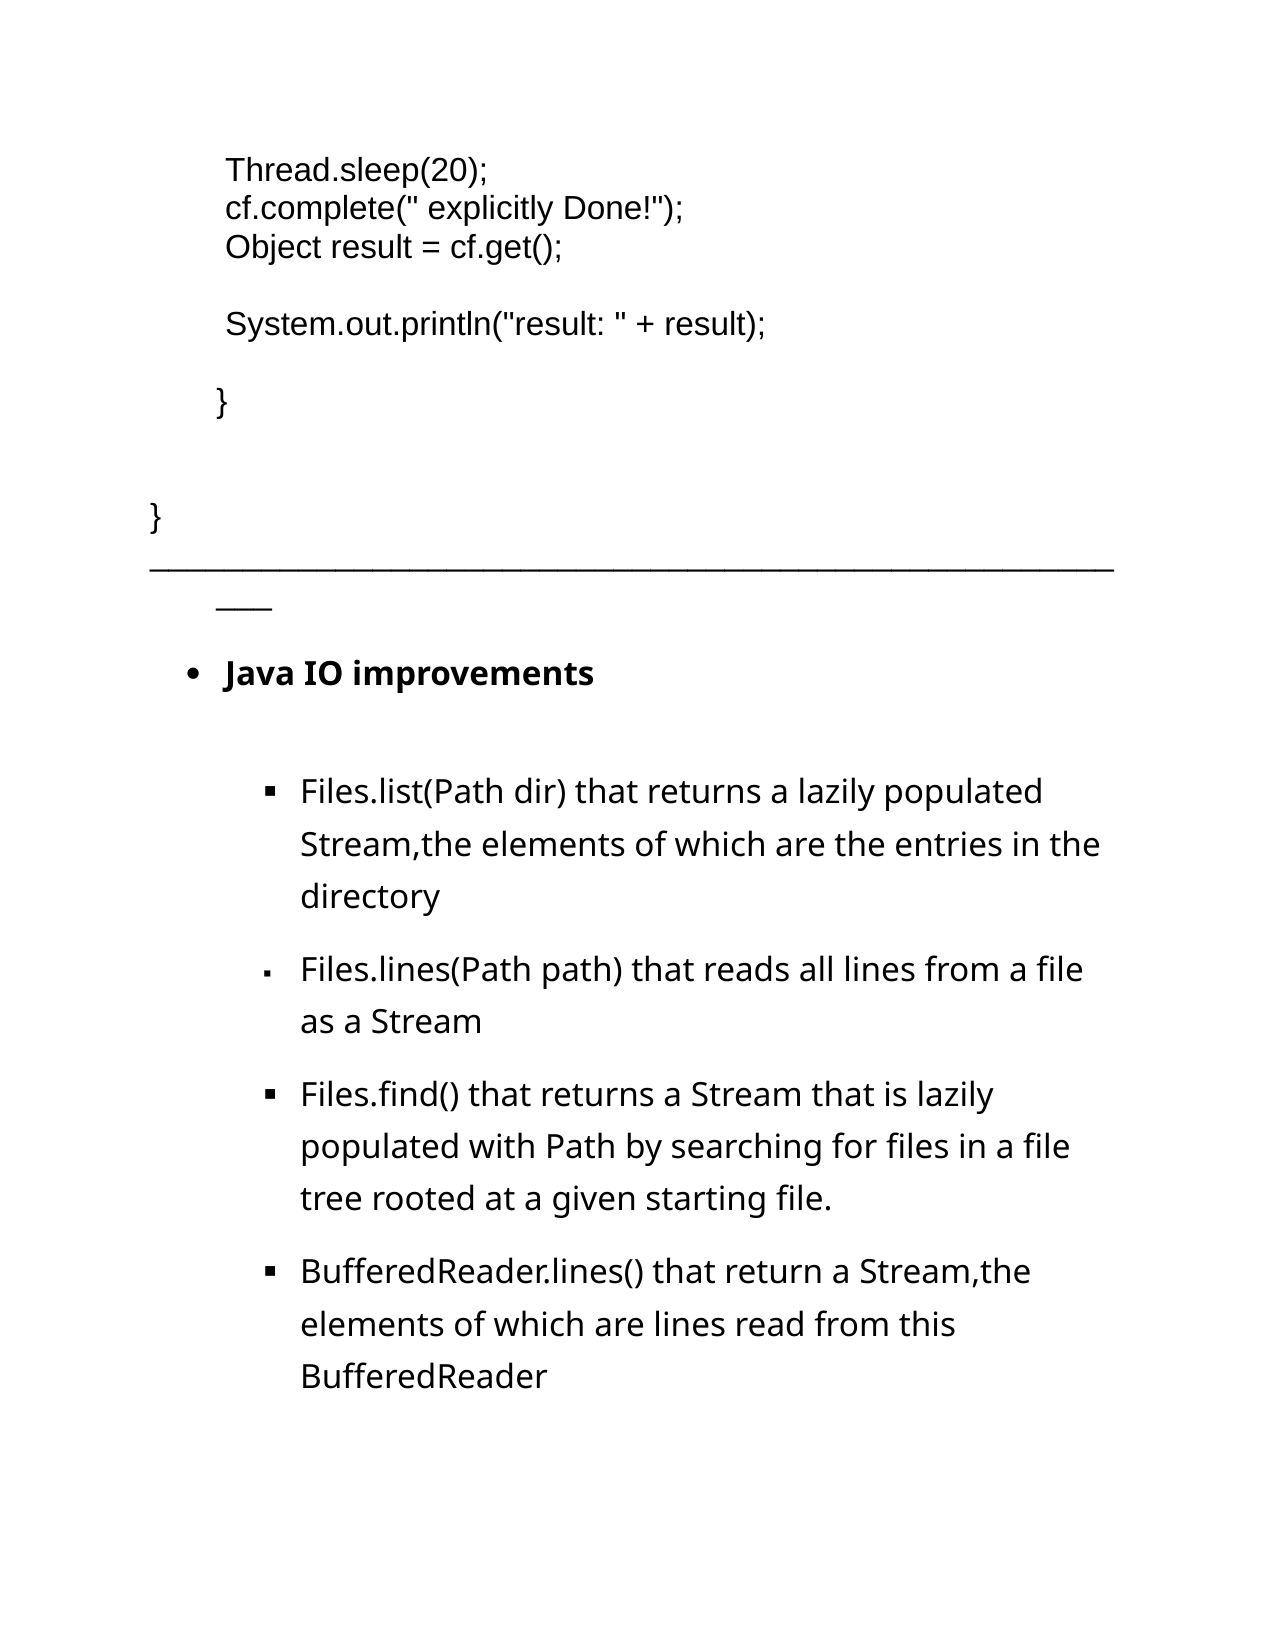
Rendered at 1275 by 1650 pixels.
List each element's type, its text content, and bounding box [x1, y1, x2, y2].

list Java IO improvements [187, 650, 1125, 695]
text } [150, 381, 1125, 419]
list Files.lines(Path path) that reads all lines from a file as a Stream [262, 946, 1125, 1043]
list BufferedReader.lines() that return a Stream,the elements of which are lines read from this BufferedReader [262, 1248, 1125, 1398]
text Thread.sleep(20); [150, 150, 1125, 188]
list Files.find() that returns a Stream that is lazily populated with Path by searching for files in a file tree rooted at a given starting file. [262, 1071, 1125, 1221]
text Object result = cf.get(); [150, 227, 1125, 265]
text } [150, 496, 1125, 534]
text System.out.println("result: " + result); [150, 304, 1125, 342]
text cf.complete(" explicitly Done!"); [150, 188, 1125, 227]
list Files.list(Path dir) that returns a lazily populated Stream,the elements of which are the entries in the directory [262, 768, 1125, 918]
text _______________________________________________________ [150, 534, 1125, 611]
